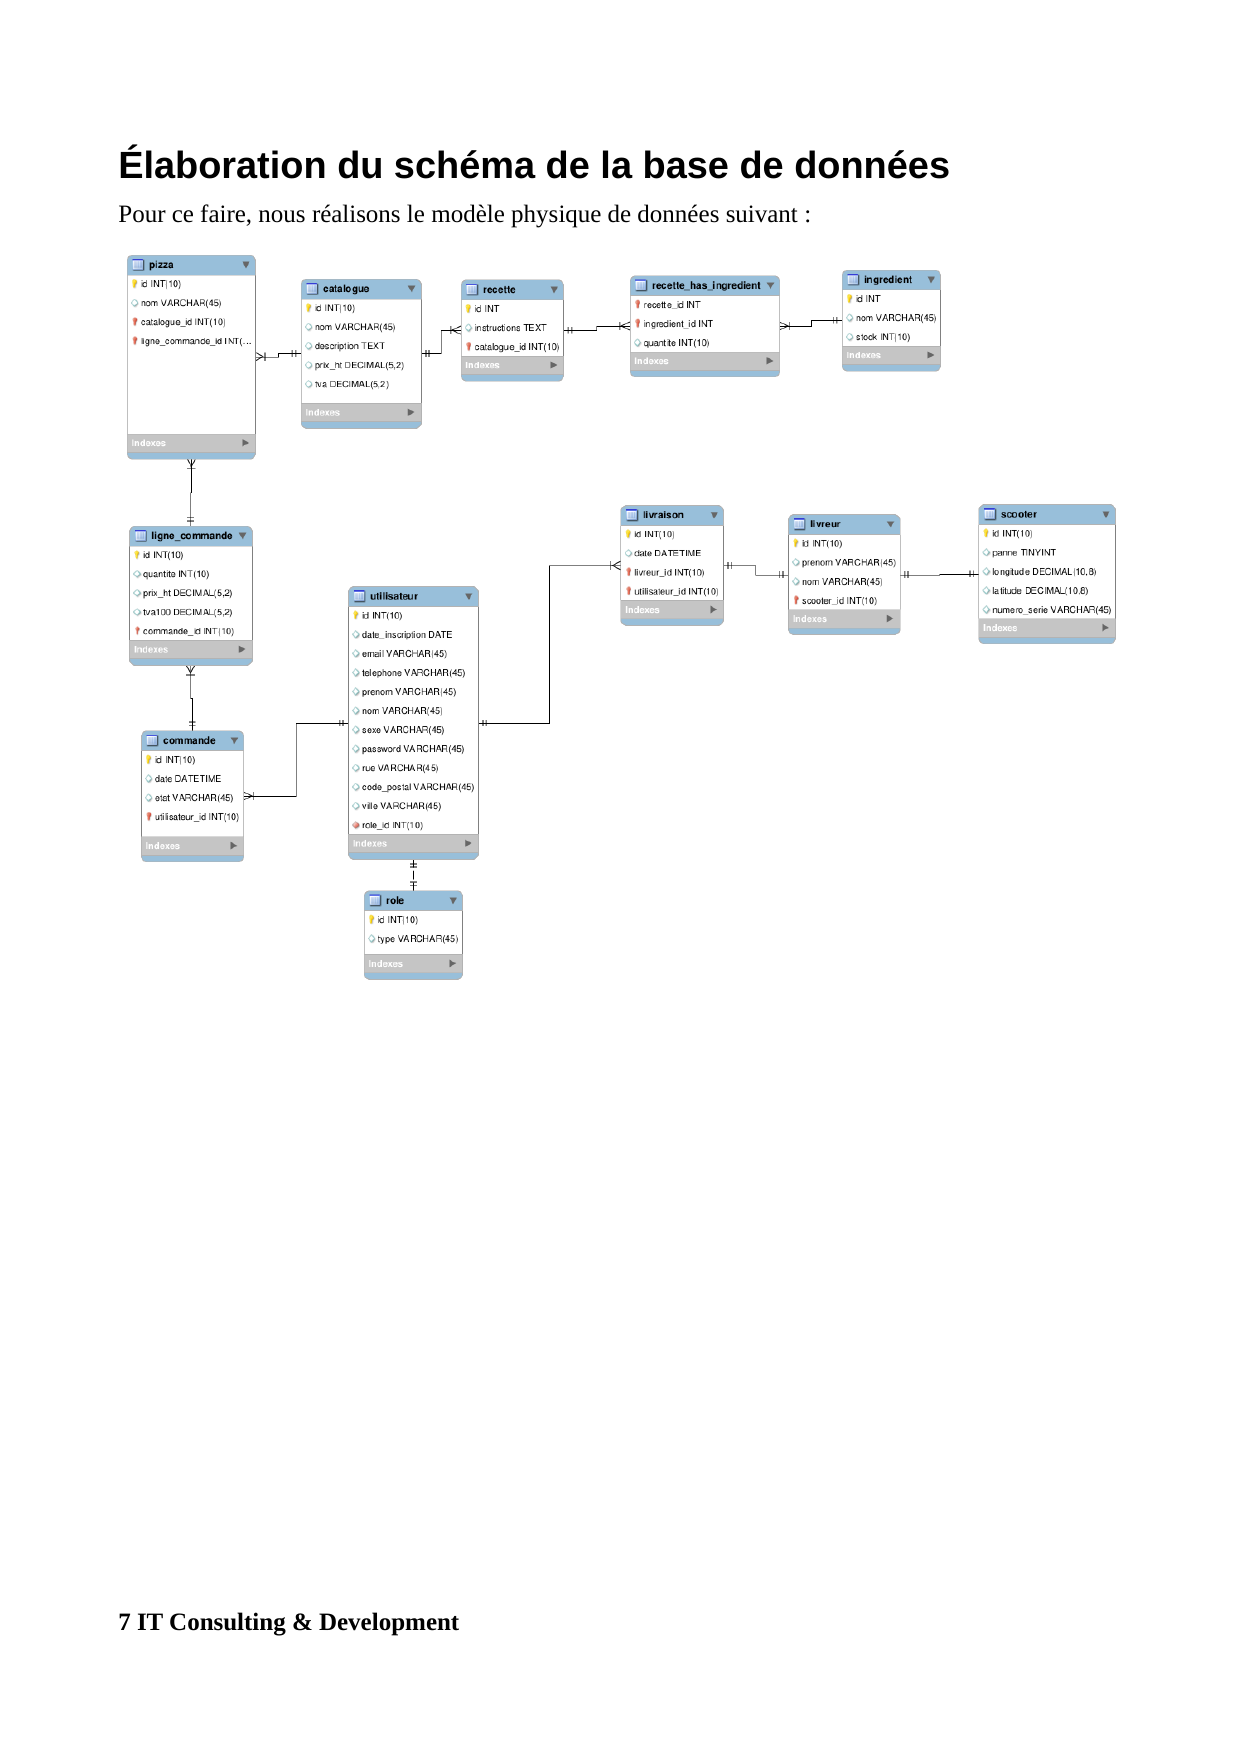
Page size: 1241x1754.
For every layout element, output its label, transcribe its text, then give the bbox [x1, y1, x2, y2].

picture [118, 246, 1123, 987]
subtitle Élaboration du schéma de la base de données [118, 143, 1122, 187]
text Pour ce faire, nous réalisons le modèle physique de données suivant : [118, 199, 1122, 228]
